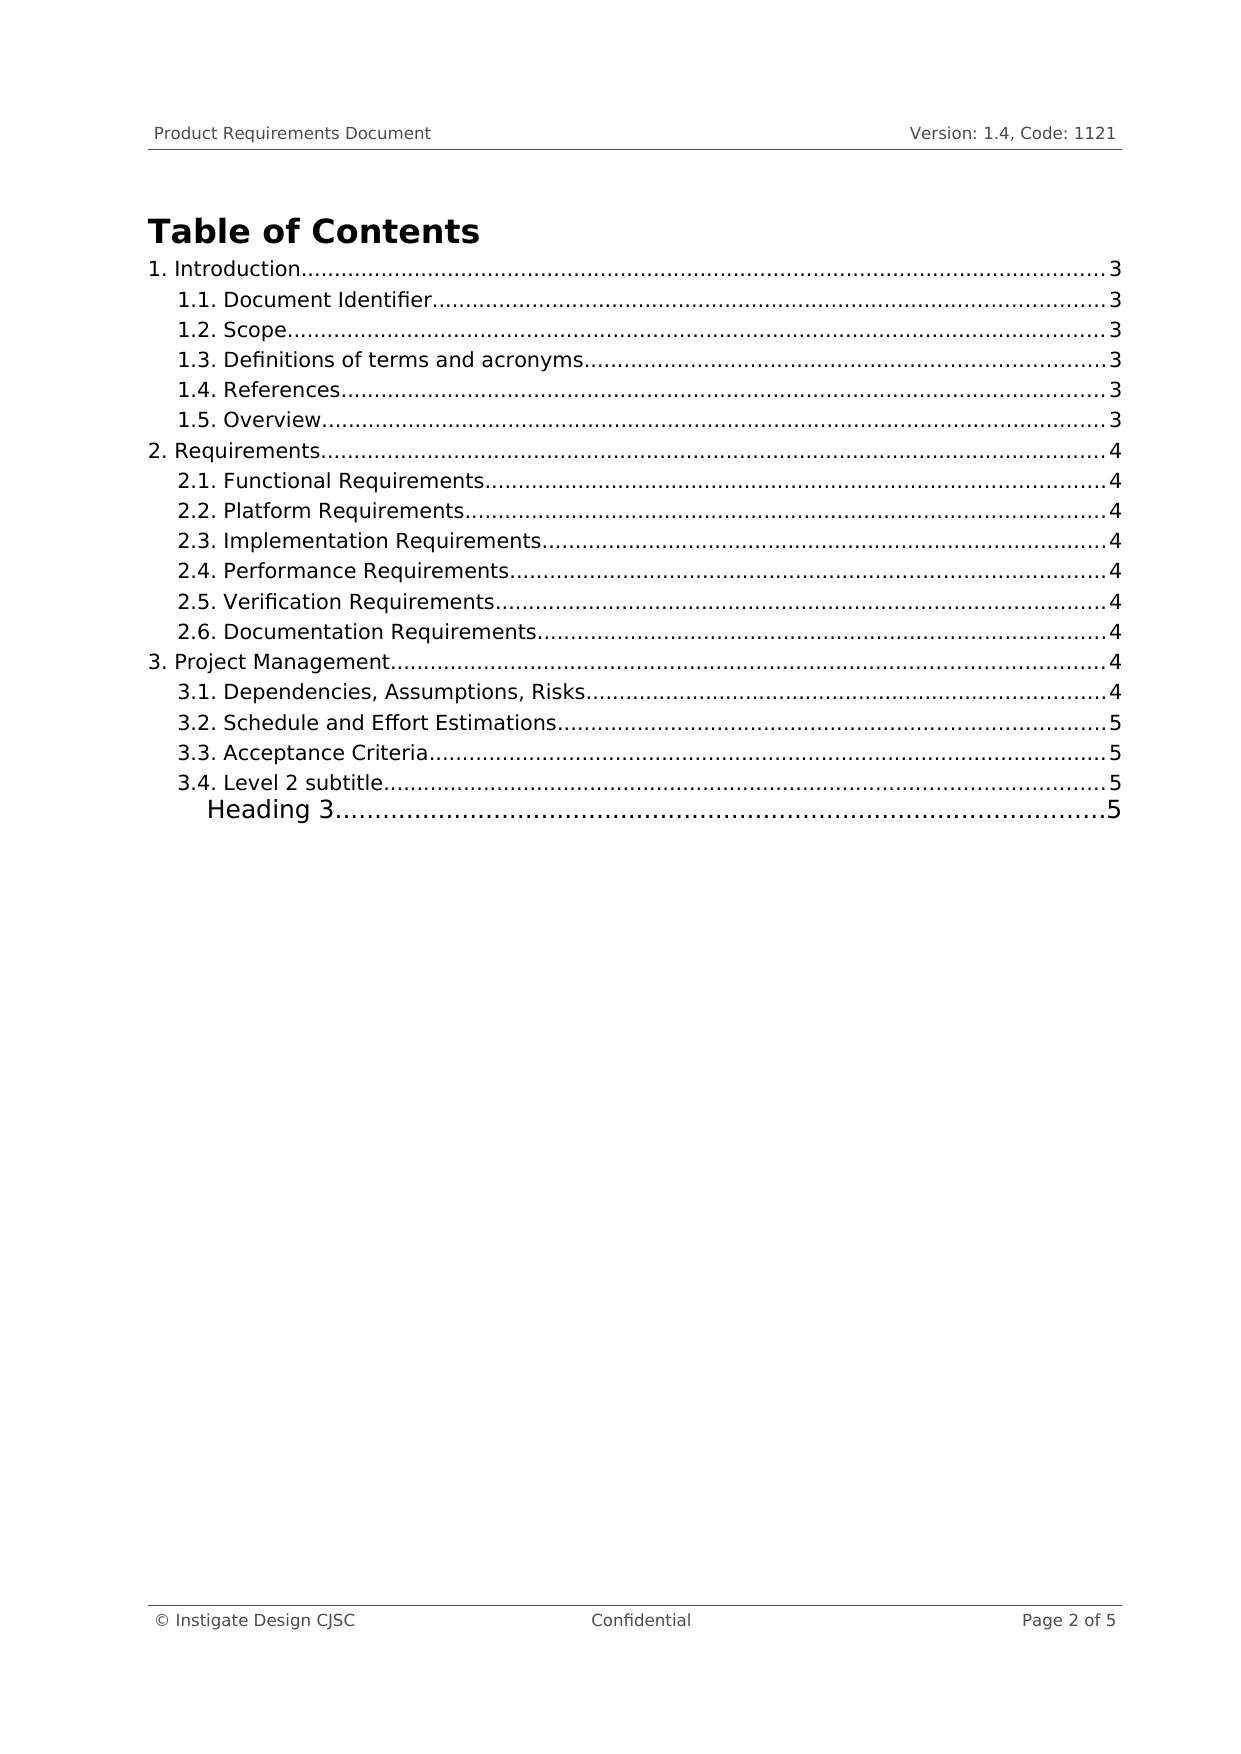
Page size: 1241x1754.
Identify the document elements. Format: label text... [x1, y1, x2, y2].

text 1.4. References 3 [177, 378, 1122, 403]
text 3. Project Management 4 [148, 650, 1122, 674]
text 1.1. Document Identifier 3 [177, 288, 1122, 312]
text 2. Requirements 4 [148, 439, 1122, 463]
text 3.4. Level 2 subtitle 5 [177, 771, 1122, 795]
text 1.3. Definitions of terms and acronyms 3 [177, 348, 1122, 372]
text 2.1. Functional Requirements 4 [177, 469, 1122, 493]
text 3.2. Schedule and Effort Estimations 5 [177, 711, 1122, 735]
text 2.4. Performance Requirements 4 [177, 559, 1122, 584]
text 1. Introduction 3 [148, 257, 1122, 282]
text 3.1. Dependencies, Assumptions, Risks 4 [177, 680, 1122, 705]
subtitle Table of Contents [148, 213, 1122, 252]
text 3.3. Acceptance Criteria 5 [177, 741, 1122, 765]
text 2.3. Implementation Requirements 4 [177, 529, 1122, 554]
text 2.6. Documentation Requirements 4 [177, 620, 1122, 644]
text 2.5. Verification Requirements 4 [177, 590, 1122, 614]
text Heading 3 5 [207, 795, 1122, 824]
text 1.2. Scope 3 [177, 318, 1122, 342]
text 2.2. Platform Requirements 4 [177, 499, 1122, 523]
text 1.5. Overview 3 [177, 408, 1122, 433]
